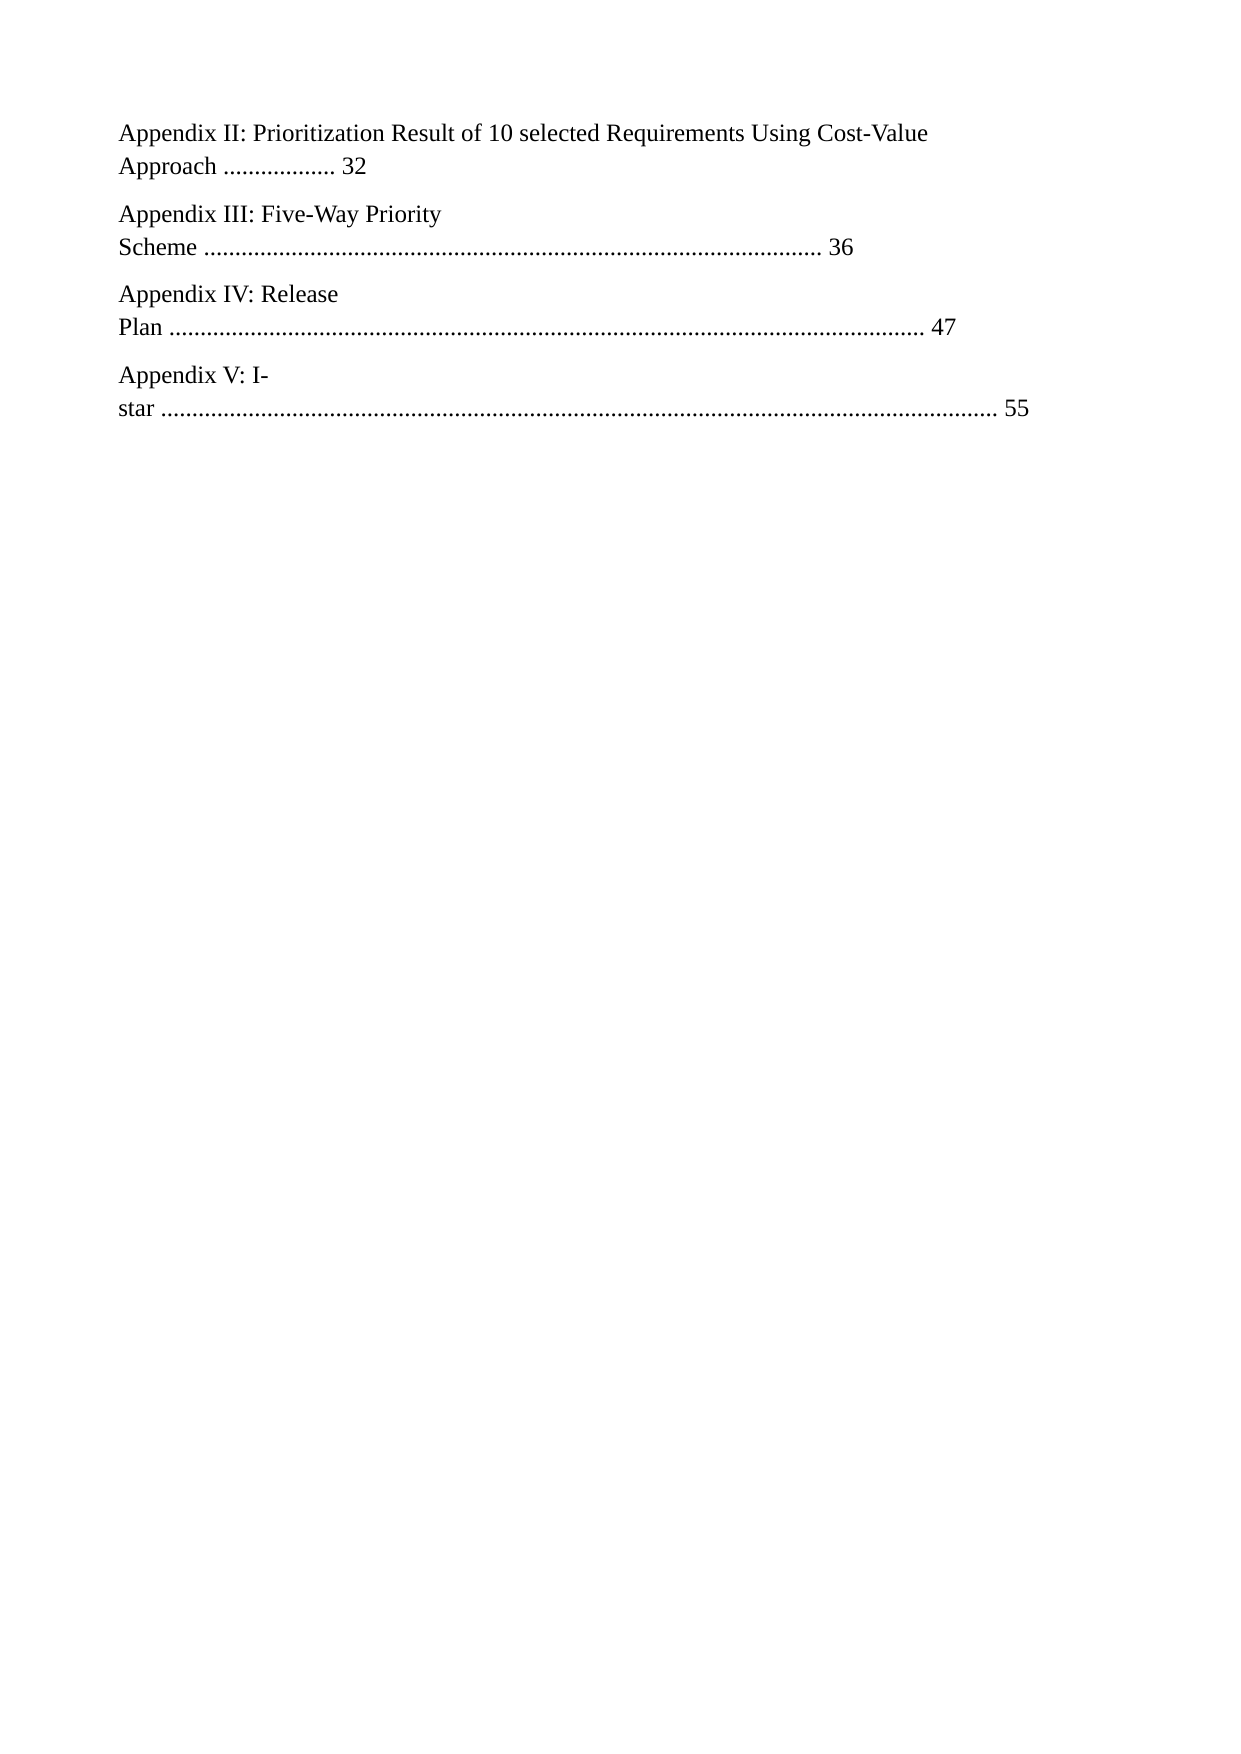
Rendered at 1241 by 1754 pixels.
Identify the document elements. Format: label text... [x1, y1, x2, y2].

text Appendix II: Prioritization Result of 10 selected Requirements Using Cost-Value Approach .................. 32 [118, 118, 1122, 180]
text Appendix III: Five-Way Priority Scheme ................................................................................................... 36 [118, 199, 1122, 261]
text Appendix IV: Release Plan ......................................................................................................................... 47 [118, 279, 1122, 341]
text Appendix V: I-star ...................................................................................................................................... 55 [118, 360, 1122, 422]
